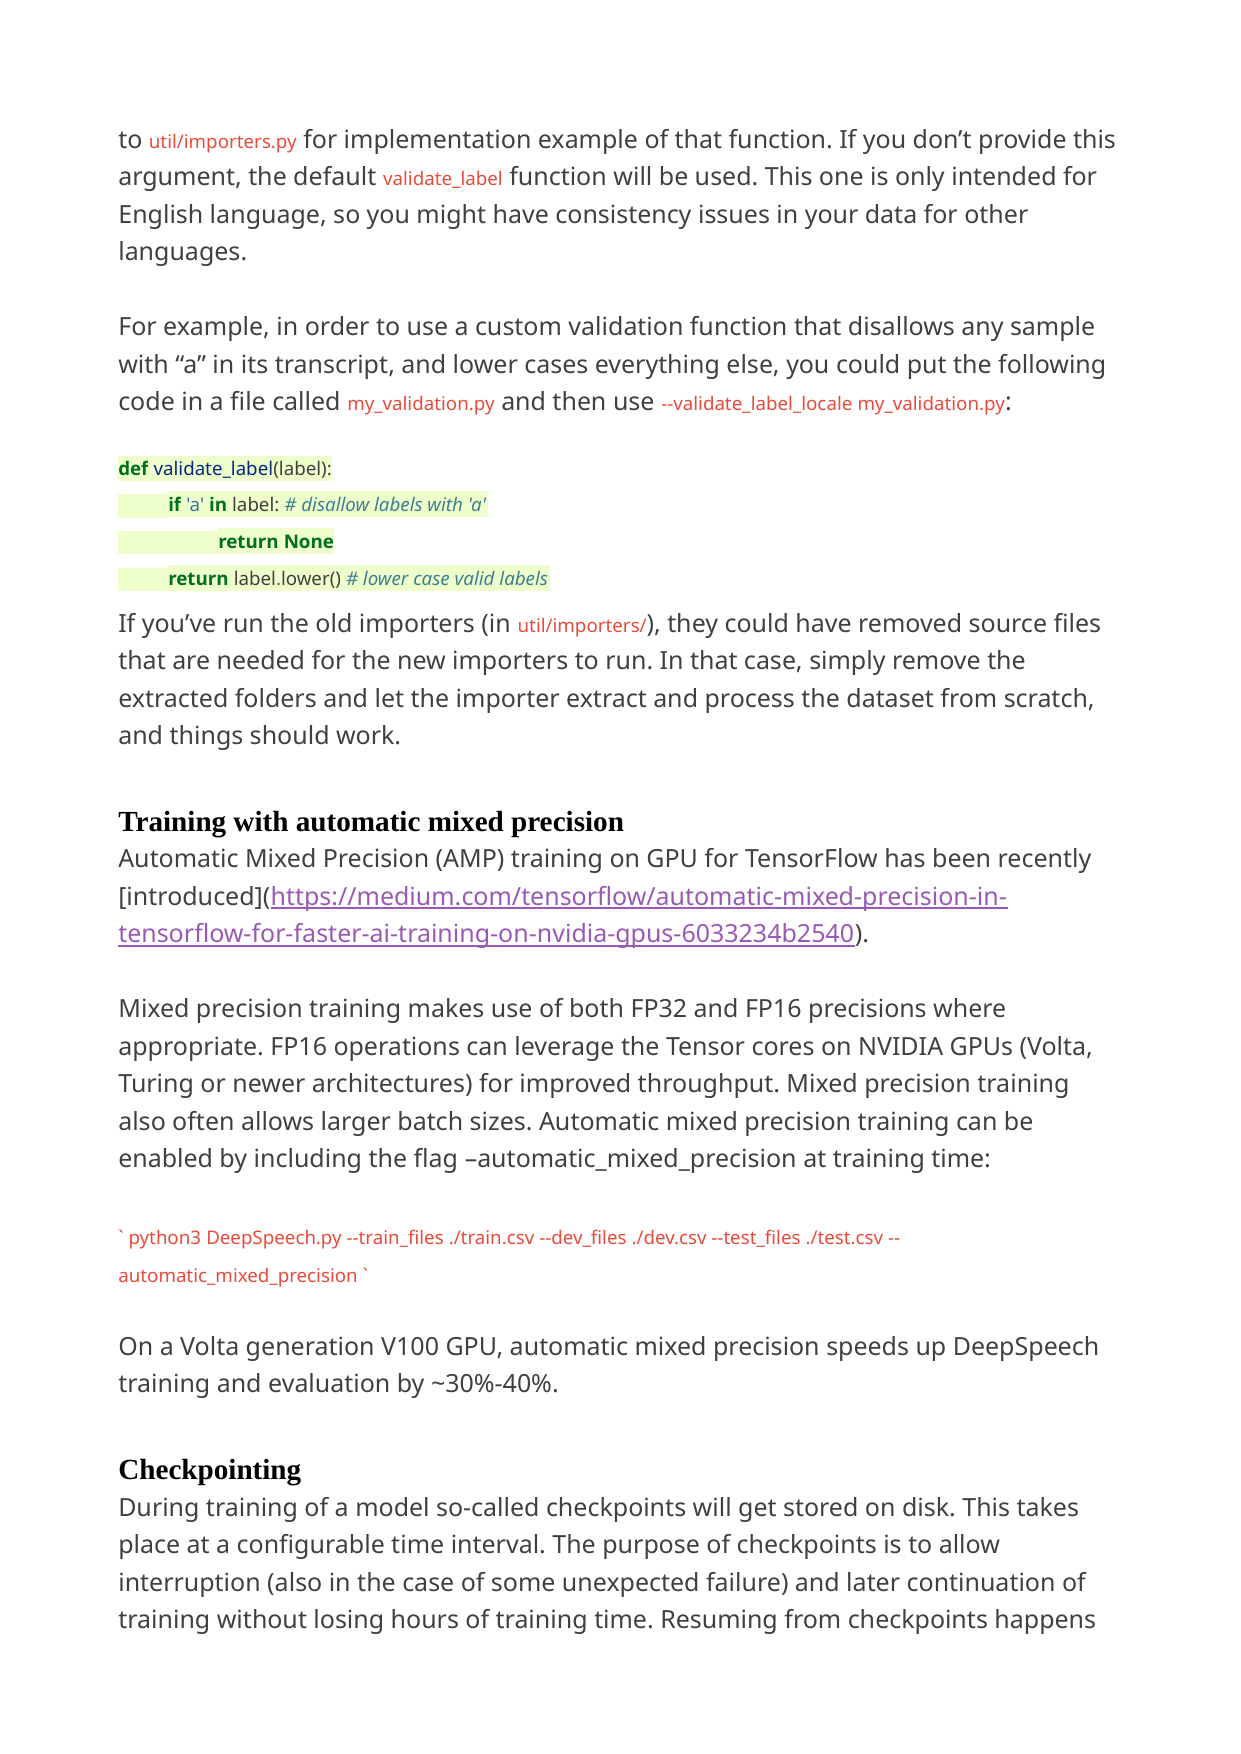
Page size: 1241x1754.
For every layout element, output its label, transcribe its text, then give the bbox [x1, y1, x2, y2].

text return None [118, 528, 1122, 554]
text to util/importers.py for implementation example of that function. If you don’t provide this argument, the default validate_label function will be used. This one is only intended for English language, so you might have consistency issues in your data for other languages. [118, 118, 1122, 268]
subtitle Checkpointing [118, 1452, 1122, 1486]
subtitle Training with automatic mixed precision [118, 804, 1122, 838]
text Automatic Mixed Precision (AMP) training on GPU for TensorFlow has been recently [introduced](https://medium.com/tensorflow/automatic-mixed-precision-in-tensorflow-for-faster-ai-training-on-nvidia-gpus-6033234b2540). [118, 838, 1122, 950]
text ` python3 DeepSpeech.py --train_files ./train.csv --dev_files ./dev.csv --test_files ./test.csv --automatic_mixed_precision ` [118, 1213, 1122, 1288]
text During training of a model so-called checkpoints will get stored on disk. This takes place at a configurable time interval. The purpose of checkpoints is to allow interruption (also in the case of some unexpected failure) and later continuation of training without losing hours of training time. Resuming from checkpoints happens [118, 1486, 1122, 1636]
text Mixed precision training makes use of both FP32 and FP16 precisions where appropriate. FP16 operations can leverage the Tensor cores on NVIDIA GPUs (Volta, Turing or newer architectures) for improved throughput. Mixed precision training also often allows larger batch sizes. Automatic mixed precision training can be enabled by including the flag –automatic_mixed_precision at training time: [118, 988, 1122, 1175]
text def validate_label(label): [118, 456, 1122, 481]
text return label.lower() # lower case valid labels [118, 565, 1122, 591]
text For example, in order to use a custom validation function that disallows any sample with “a” in its transcript, and lower cases everything else, you could put the following code in a file called my_validation.py and then use --validate_label_locale my_validation.py: [118, 306, 1122, 418]
text If you’ve run the old importers (in util/importers/), they could have removed source files that are needed for the new importers to run. In that case, simply remove the extracted folders and let the importer extract and process the dataset from scratch, and things should work. [118, 602, 1122, 752]
text if 'a' in label: # disallow labels with 'a' [118, 491, 1122, 518]
text On a Volta generation V100 GPU, automatic mixed precision speeds up DeepSpeech training and evaluation by ~30%-40%. [118, 1325, 1122, 1400]
